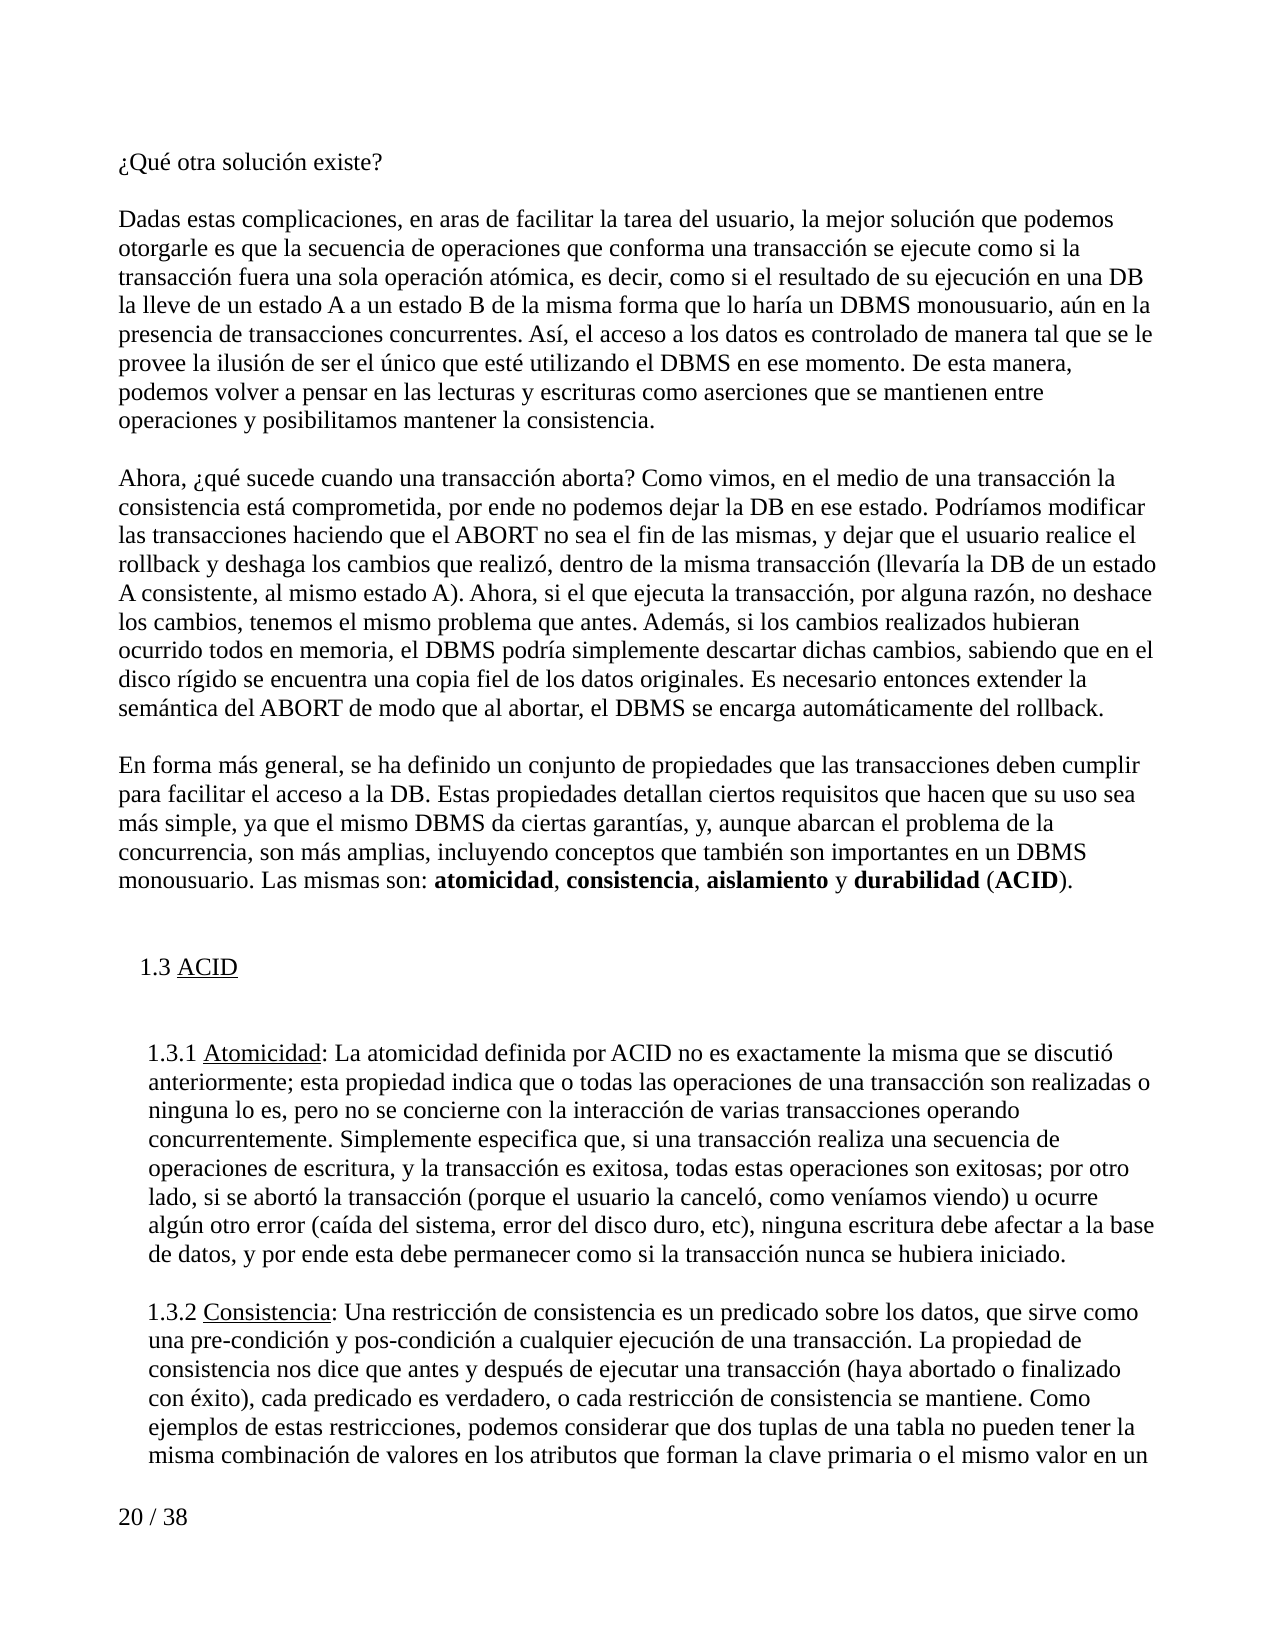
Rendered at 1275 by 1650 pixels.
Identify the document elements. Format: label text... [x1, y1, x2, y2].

text En forma más general, se ha definido un conjunto de propiedades que las transacciones deben cumplir para facilitar el acceso a la DB. Estas propiedades detallan ciertos requisitos que hacen que su uso sea más simple, ya que el mismo DBMS da ciertas garantías, y, aunque abarcan el problema de la concurrencia, son más amplias, incluyendo conceptos que también son importantes en un DBMS monousuario. Las mismas son: atomicidad, consistencia, aislamiento y durabilidad (ACID). [118, 751, 1157, 894]
list Consistencia: Una restricción de consistencia es un predicado sobre los datos, que sirve como una pre-condición y pos-condición a cualquier ejecución de una transacción. La propiedad de consistencia nos dice que antes y después de ejecutar una transacción (haya abortado o finalizado con éxito), cada predicado es verdadero, o cada restricción de consistencia se mantiene. Como ejemplos de estas restricciones, podemos considerar que dos tuplas de una tabla no pueden tener la misma combinación de valores en los atributos que forman la clave primaria o el mismo valor en un [141, 1297, 1157, 1469]
text Dadas estas complicaciones, en aras de facilitar la tarea del usuario, la mejor solución que podemos otorgarle es que la secuencia de operaciones que conforma una transacción se ejecute como si la transacción fuera una sola operación atómica, es decir, como si el resultado de su ejecución en una DB la lleve de un estado A a un estado B de la misma forma que lo haría un DBMS monousuario, aún en la presencia de transacciones concurrentes. Así, el acceso a los datos es controlado de manera tal que se le provee la ilusión de ser el único que esté utilizando el DBMS en ese momento. De esta manera, podemos volver a pensar en las lecturas y escrituras como aserciones que se mantienen entre operaciones y posibilitamos mantener la consistencia. [118, 204, 1157, 434]
text Ahora, ¿qué sucede cuando una transacción aborta? Como vimos, en el medio de una transacción la consistencia está comprometida, por ende no podemos dejar la DB en ese estado. Podríamos modificar las transacciones haciendo que el ABORT no sea el fin de las mismas, y dejar que el usuario realice el rollback y deshaga los cambios que realizó, dentro de la misma transacción (llevaría la DB de un estado A consistente, al mismo estado A). Ahora, si el que ejecuta la transacción, por alguna razón, no deshace los cambios, tenemos el mismo problema que antes. Además, si los cambios realizados hubieran ocurrido todos en memoria, el DBMS podría simplemente descartar dichas cambios, sabiendo que en el disco rígido se encuentra una copia fiel de los datos originales. Es necesario entonces extender la semántica del ABORT de modo que al abortar, el DBMS se encarga automáticamente del rollback. [118, 463, 1157, 722]
list Atomicidad: La atomicidad definida por ACID no es exactamente la misma que se discutió anteriormente; esta propiedad indica que o todas las operaciones de una transacción son realizadas o ninguna lo es, pero no se concierne con la interacción de varias transacciones operando concurrentemente. Simplemente especifica que, si una transacción realiza una secuencia de operaciones de escritura, y la transacción es exitosa, todas estas operaciones son exitosas; por otro lado, si se abortó la transacción (porque el usuario la canceló, como veníamos viendo) u ocurre algún otro error (caída del sistema, error del disco duro, etc), ninguna escritura debe afectar a la base de datos, y por ende esta debe permanecer como si la transacción nunca se hubiera iniciado. [141, 1038, 1157, 1268]
list ACID [133, 952, 1157, 981]
text ¿Qué otra solución existe? [118, 147, 1157, 176]
